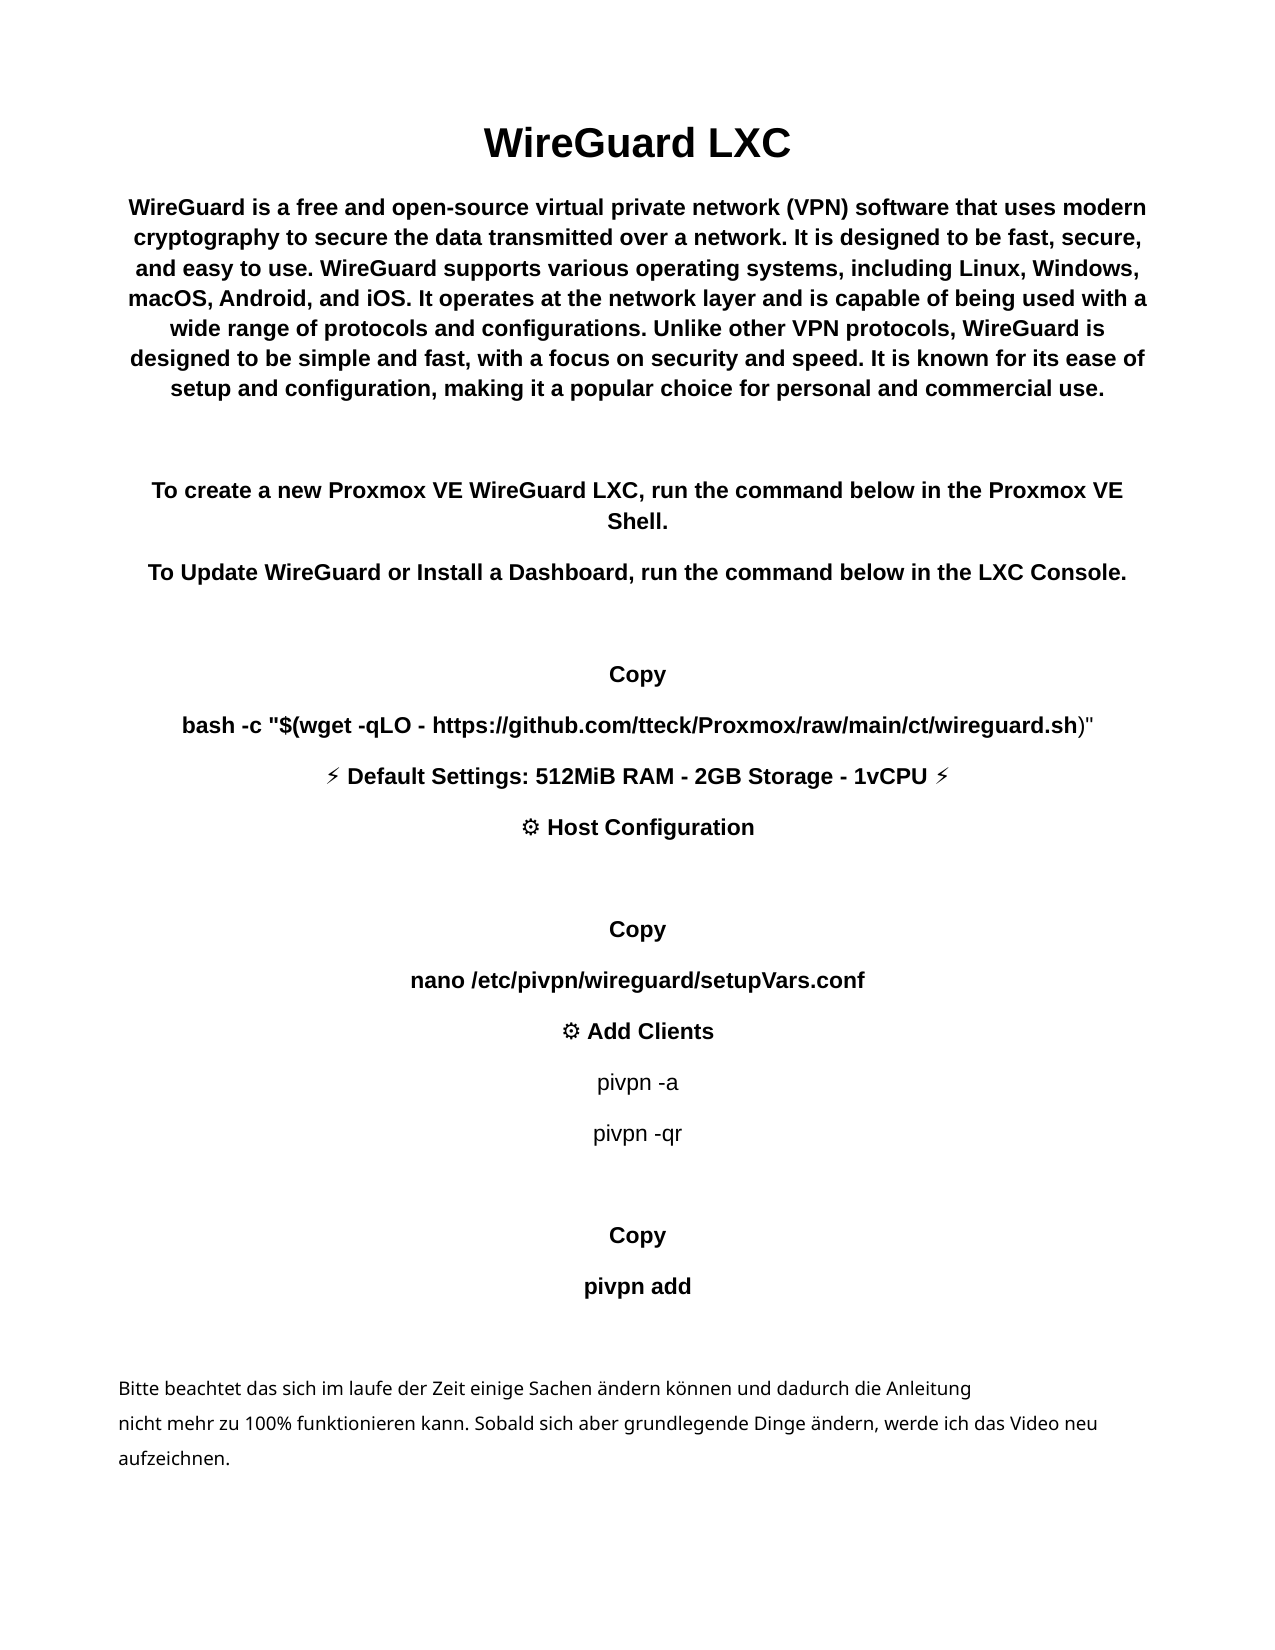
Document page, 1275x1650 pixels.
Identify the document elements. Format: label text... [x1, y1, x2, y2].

text ⚡ Default Settings: 512MiB RAM - 2GB Storage - 1vCPU ⚡ [118, 763, 1157, 789]
text To create a new Proxmox VE WireGuard LXC, run the command below in the Proxmox VE Shell. [118, 477, 1157, 534]
text nicht mehr zu 100% funktionieren kann. Sobald sich aber grundlegende Dinge ändern, werde ich das Video neu aufzeichnen. [118, 1411, 1157, 1471]
text WireGuard LXC [118, 118, 1157, 166]
text pivpn add [118, 1273, 1157, 1299]
text ⚙️ Add Clients [118, 1018, 1157, 1044]
text To Update WireGuard or Install a Dashboard, run the command below in the LXC Console. [118, 559, 1157, 585]
text pivpn -a [118, 1069, 1157, 1095]
text nano /etc/pivpn/wireguard/setupVars.conf [118, 967, 1157, 993]
text Copy [118, 661, 1157, 687]
text Bitte beachtet das sich im laufe der Zeit einige Sachen ändern können und dadurch die Anleitung [118, 1375, 1157, 1401]
text Copy [118, 1222, 1157, 1248]
text pivpn -qr [118, 1120, 1157, 1146]
text Copy [118, 916, 1157, 942]
text ⚙️ Host Configuration [118, 814, 1157, 840]
text bash -c "$(wget -qLO - https://github.com/tteck/Proxmox/raw/main/ct/wireguard.sh)" [118, 712, 1157, 738]
text WireGuard is a free and open-source virtual private network (VPN) software that uses modern cryptography to secure the data transmitted over a network. It is designed to be fast, secure, and easy to use. WireGuard supports various operating systems, including Linux, Windows, macOS, Android, and iOS. It operates at the network layer and is capable of being used with a wide range of protocols and configurations. Unlike other VPN protocols, WireGuard is designed to be simple and fast, with a focus on security and speed. It is known for its ease of setup and configuration, making it a popular choice for personal and commercial use. [118, 194, 1157, 402]
